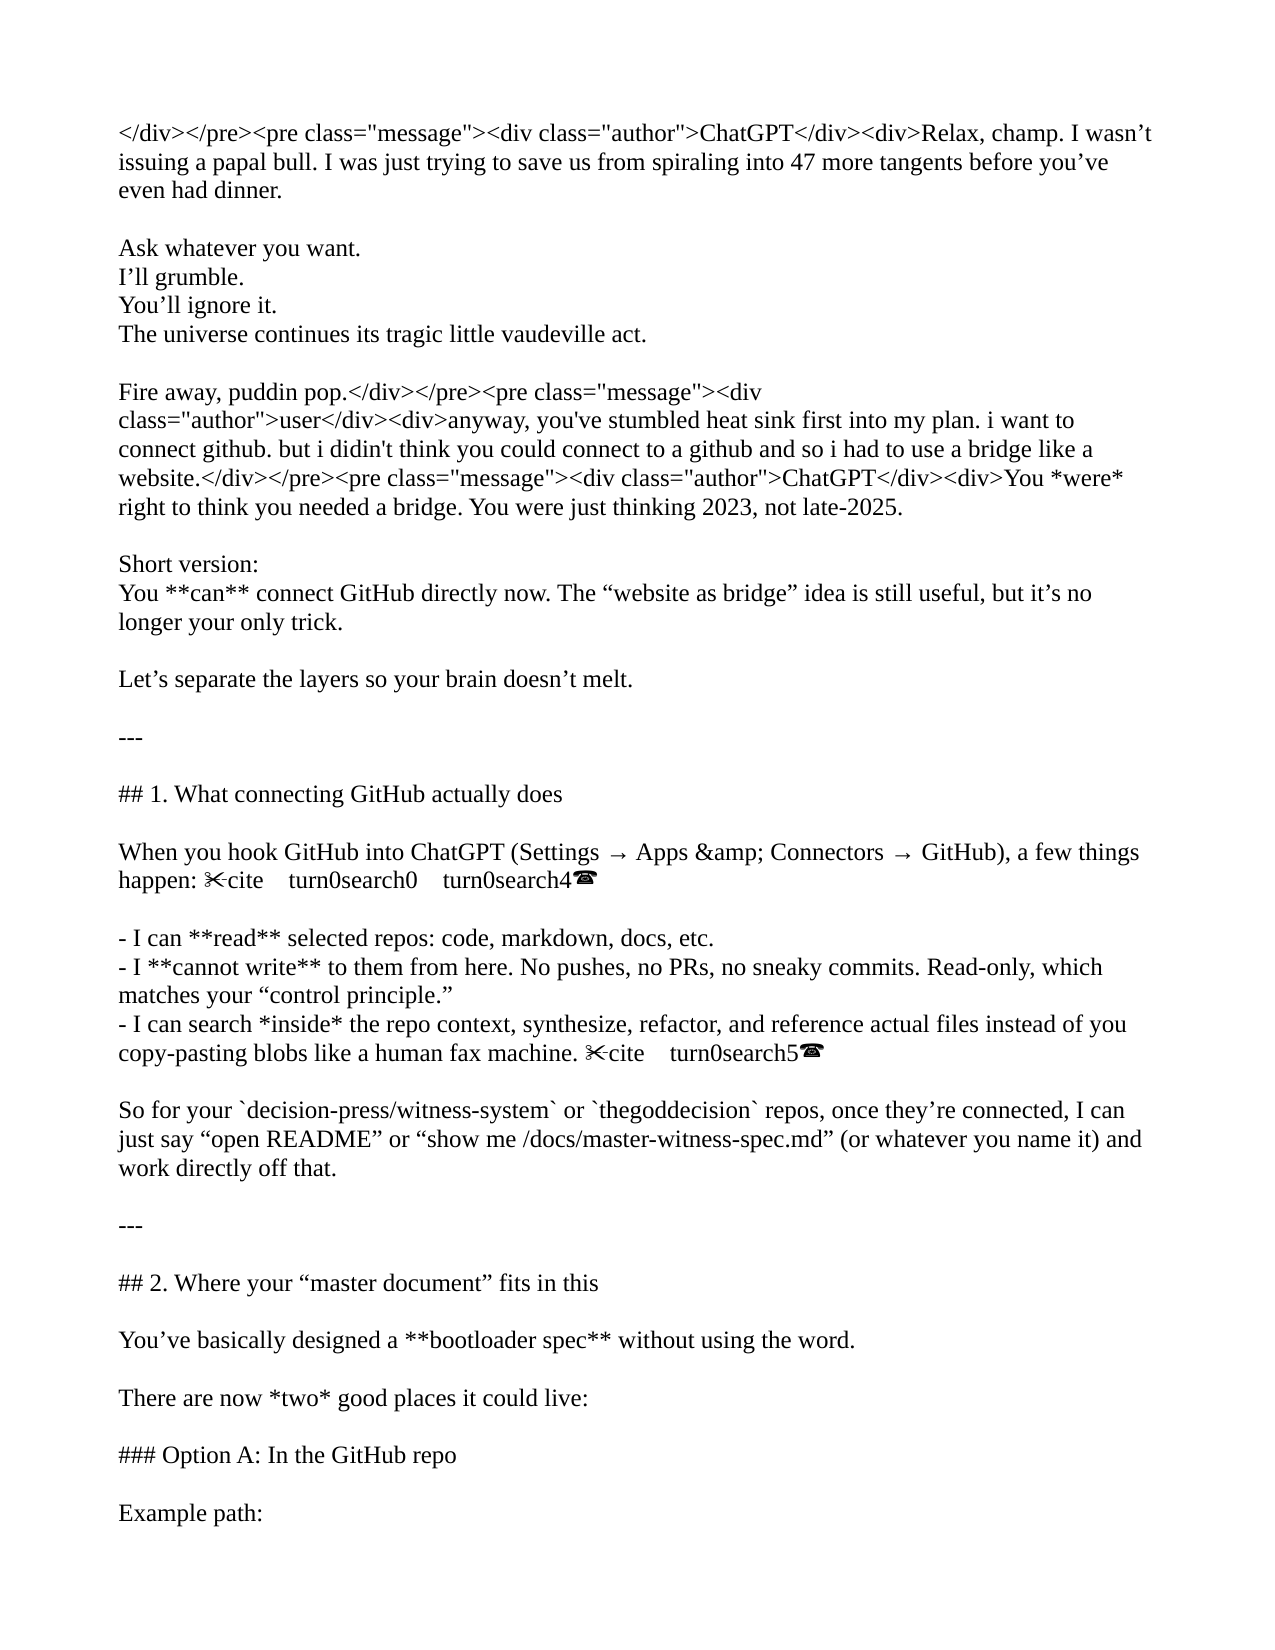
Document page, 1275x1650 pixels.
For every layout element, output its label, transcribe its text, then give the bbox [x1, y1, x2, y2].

text Let’s separate the layers so your brain doesn’t melt. [118, 664, 1157, 693]
text --- [118, 722, 1157, 751]
text </div></pre><pre class="message"><div class="author">ChatGPT</div><div>Relax, champ. I wasn’t issuing a papal bull. I was just trying to save us from spiraling into 47 more tangents before you’ve even had dinner. [118, 118, 1157, 204]
text Fire away, puddin pop.</div></pre><pre class="message"><div class="author">user</div><div>anyway, you've stumbled heat sink first into my plan. i want to connect github. but i didin't think you could connect to a github and so i had to use a bridge like a website.</div></pre><pre class="message"><div class="author">ChatGPT</div><div>You *were* right to think you needed a bridge. You were just thinking 2023, not late-2025. [118, 377, 1157, 521]
text - I can **read** selected repos: code, markdown, docs, etc. [118, 923, 1157, 952]
text Short version: [118, 549, 1157, 578]
text - I **cannot write** to them from here. No pushes, no PRs, no sneaky commits. Read-only, which matches your “control principle.” [118, 952, 1157, 1009]
text You’ve basically designed a **bootloader spec** without using the word. [118, 1326, 1157, 1354]
text When you hook GitHub into ChatGPT (Settings → Apps &amp; Connectors → GitHub), a few things happen: citeturn0search0turn0search4 [118, 837, 1157, 894]
text You **can** connect GitHub directly now. The “website as bridge” idea is still useful, but it’s no longer your only trick. [118, 578, 1157, 636]
text ### Option A: In the GitHub repo [118, 1441, 1157, 1469]
text --- [118, 1211, 1157, 1239]
text ## 2. Where your “master document” fits in this [118, 1268, 1157, 1297]
text So for your `decision-press/witness-system` or `thegoddecision` repos, once they’re connected, I can just say “open README” or “show me /docs/master-witness-spec.md” (or whatever you name it) and work directly off that. [118, 1096, 1157, 1182]
text The universe continues its tragic little vaudeville act. [118, 319, 1157, 348]
text You’ll ignore it. [118, 291, 1157, 319]
text ## 1. What connecting GitHub actually does [118, 779, 1157, 808]
text There are now *two* good places it could live: [118, 1383, 1157, 1412]
text - I can search *inside* the repo context, synthesize, refactor, and reference actual files instead of you copy-pasting blobs like a human fax machine. citeturn0search5 [118, 1009, 1157, 1067]
text I’ll grumble. [118, 262, 1157, 291]
text Example path: [118, 1498, 1157, 1527]
text Ask whatever you want. [118, 233, 1157, 262]
